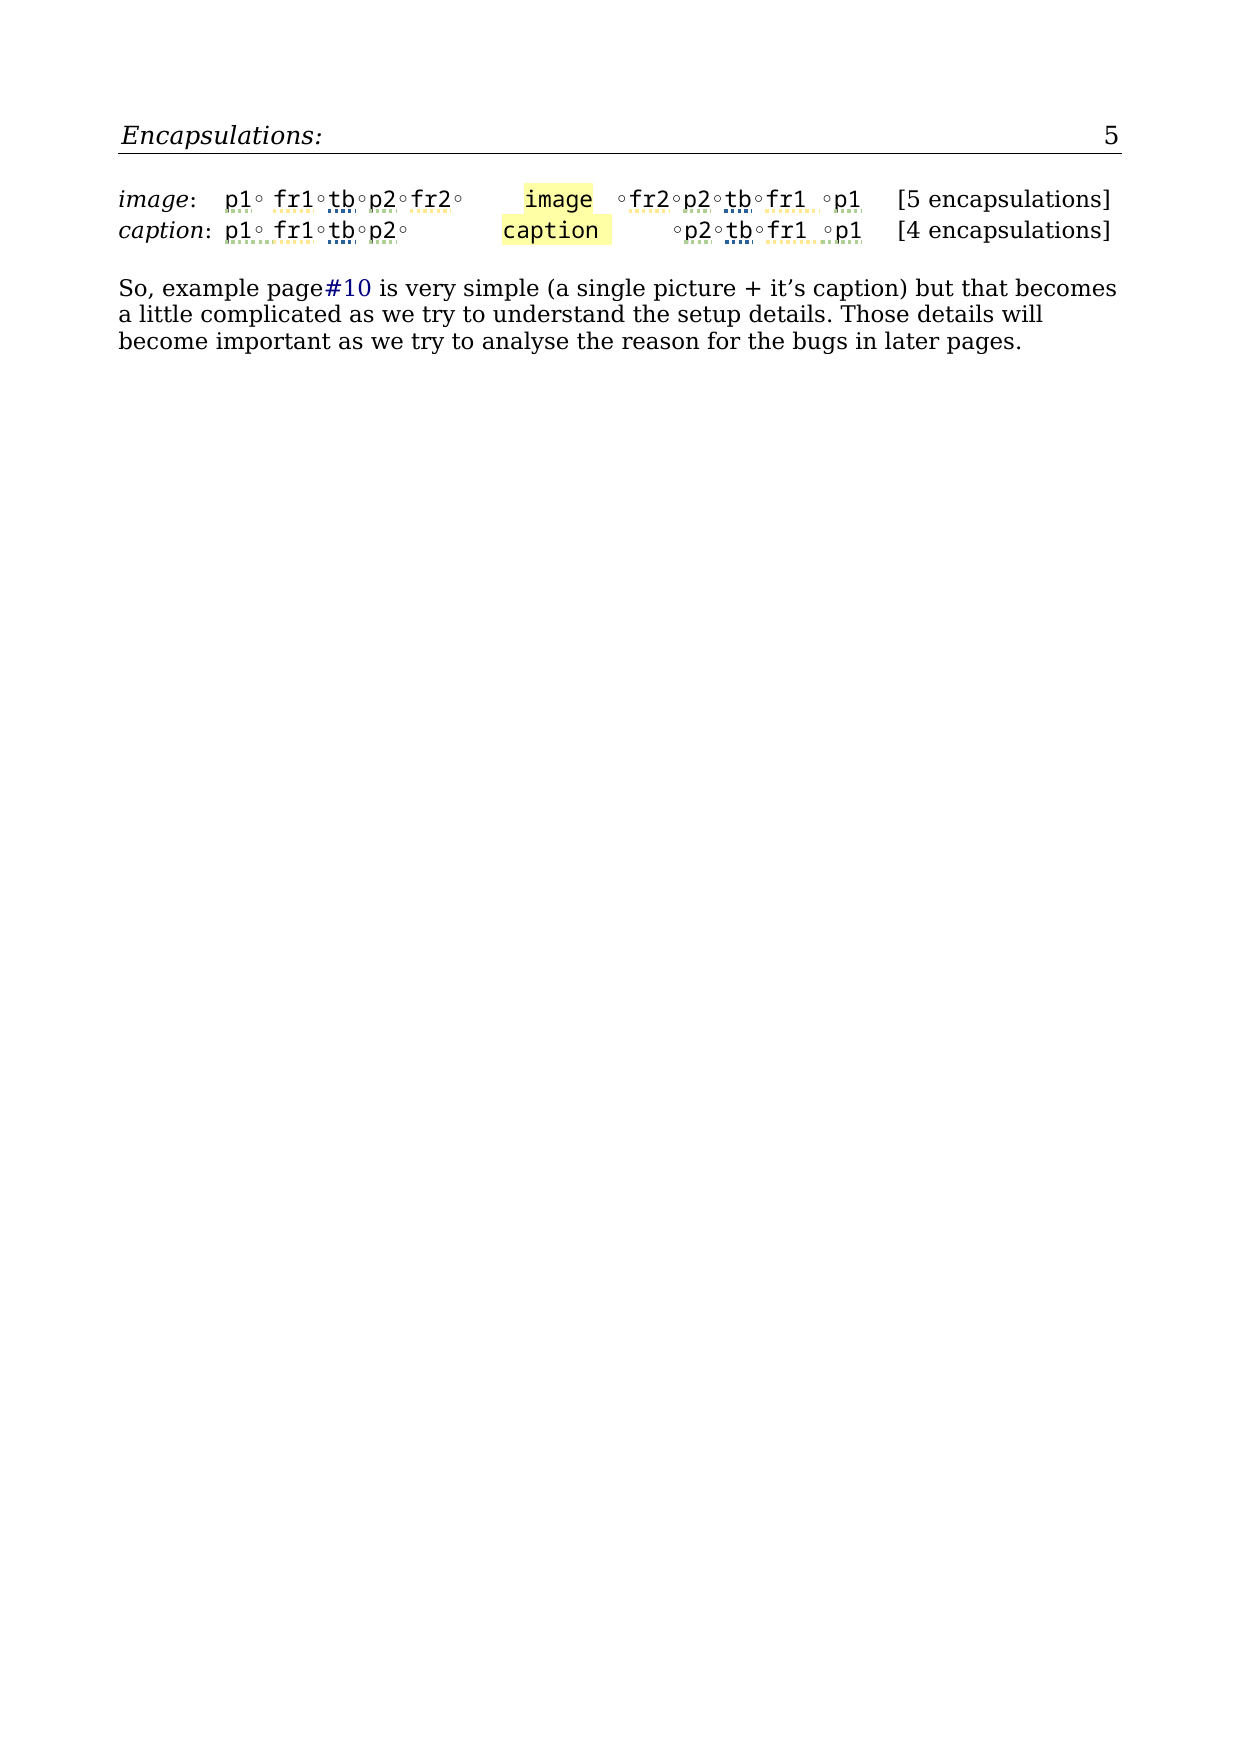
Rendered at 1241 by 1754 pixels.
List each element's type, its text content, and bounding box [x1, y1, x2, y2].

text So, example page#7 is very simple (a single picture + it’s caption) but that becomes a little complicated as we try to understand the setup details. Those details will become important as we try to analyse the reason for the bugs in later pages. [118, 275, 1122, 355]
text image: p1◦ fr1◦tb◦p2◦fr2◦ image ◦fr2◦p2◦tb◦fr1 ◦p1 [5 encapsulations] [118, 183, 1122, 214]
text caption: p1◦ fr1◦tb◦p2◦ caption ◦p2◦tb◦fr1 ◦p1 [4 encapsulations] [118, 214, 1122, 245]
